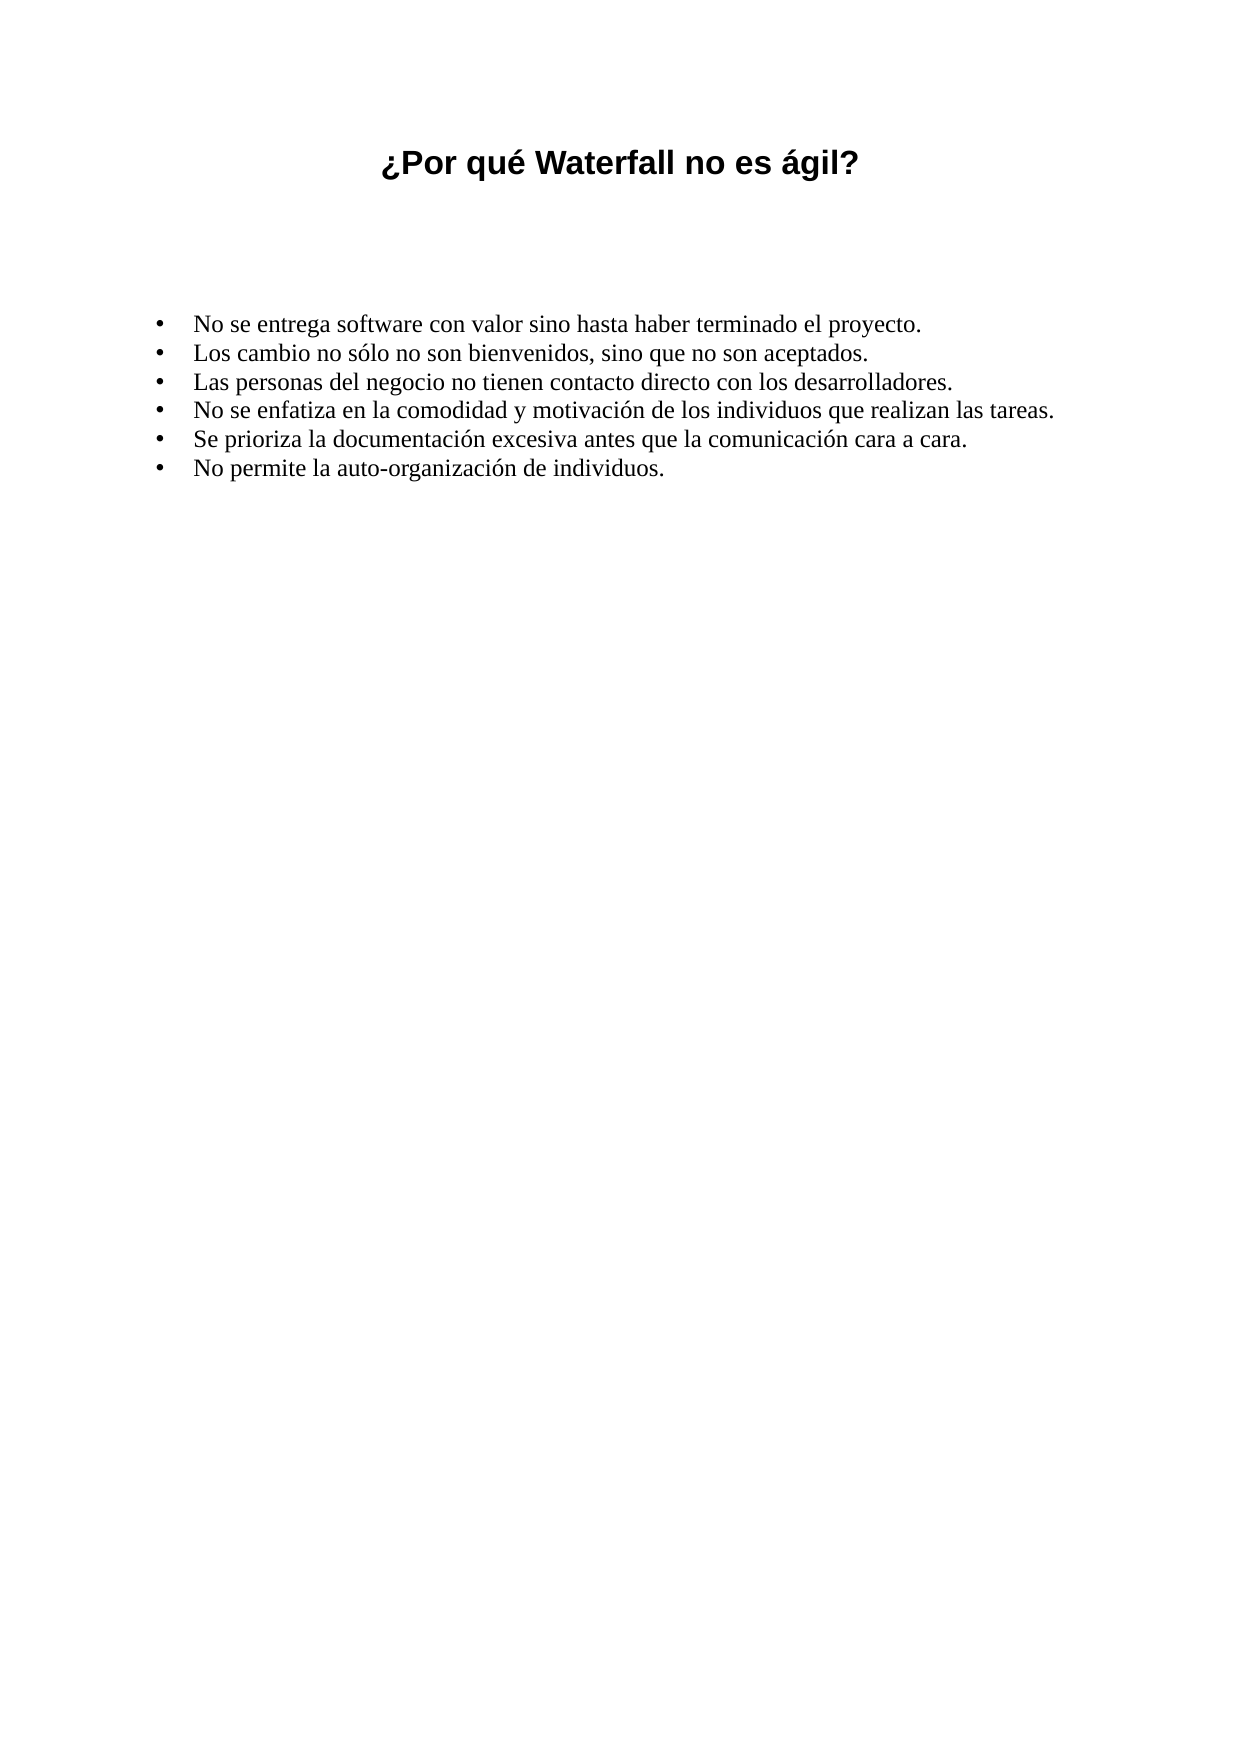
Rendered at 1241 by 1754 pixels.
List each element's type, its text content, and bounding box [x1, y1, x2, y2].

list No se entrega software con valor sino hasta haber terminado el proyecto. [156, 309, 1122, 338]
list Las personas del negocio no tienen contacto directo con los desarrolladores. [156, 367, 1122, 396]
list Los cambio no sólo no son bienvenidos, sino que no son aceptados. [156, 338, 1122, 367]
list No se enfatiza en la comodidad y motivación de los individuos que realizan las tareas. [156, 396, 1122, 424]
list No permite la auto-organización de individuos. [156, 453, 1122, 482]
list Se prioriza la documentación excesiva antes que la comunicación cara a cara. [156, 424, 1122, 453]
subtitle ¿Por qué Waterfall no es ágil? [118, 143, 1122, 182]
